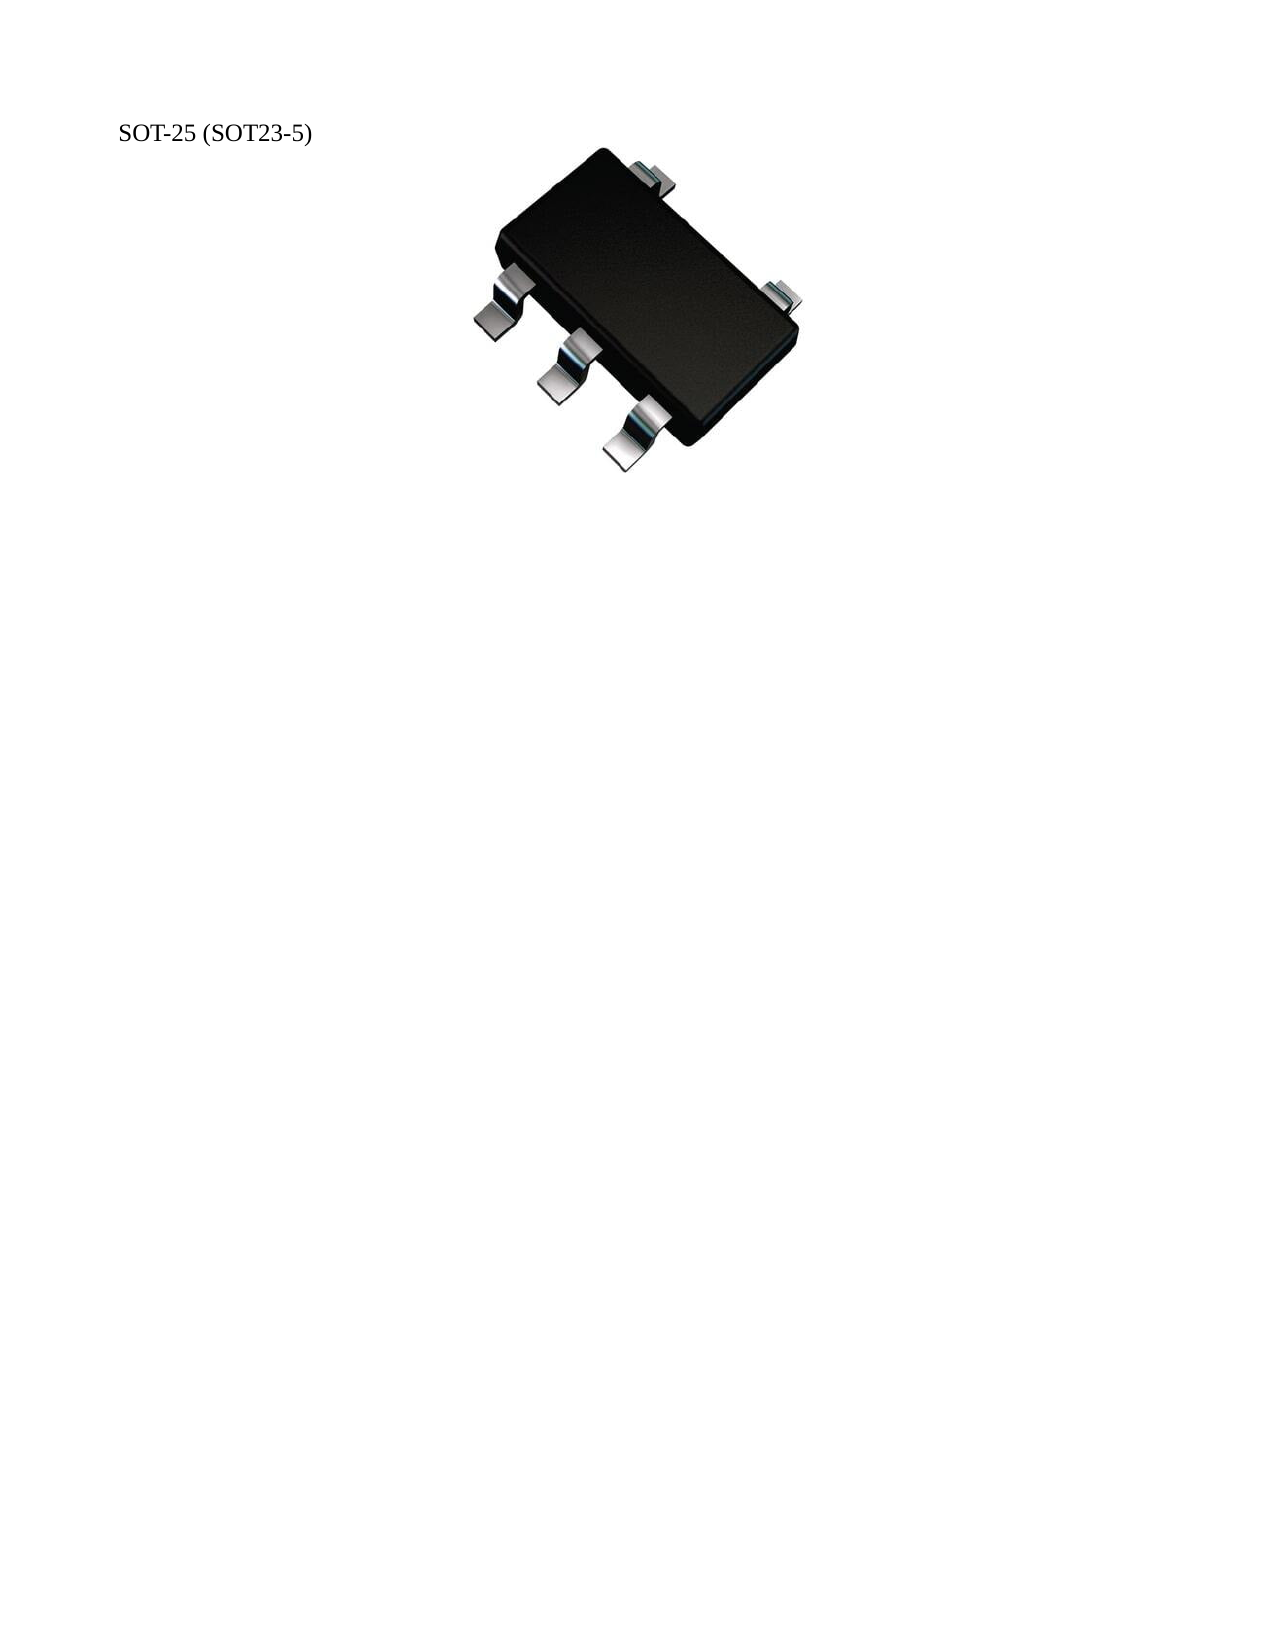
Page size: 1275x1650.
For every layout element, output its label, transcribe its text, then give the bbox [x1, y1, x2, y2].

picture [347, 146, 928, 473]
text SOT-25 (SOT23-5) [118, 118, 1157, 147]
